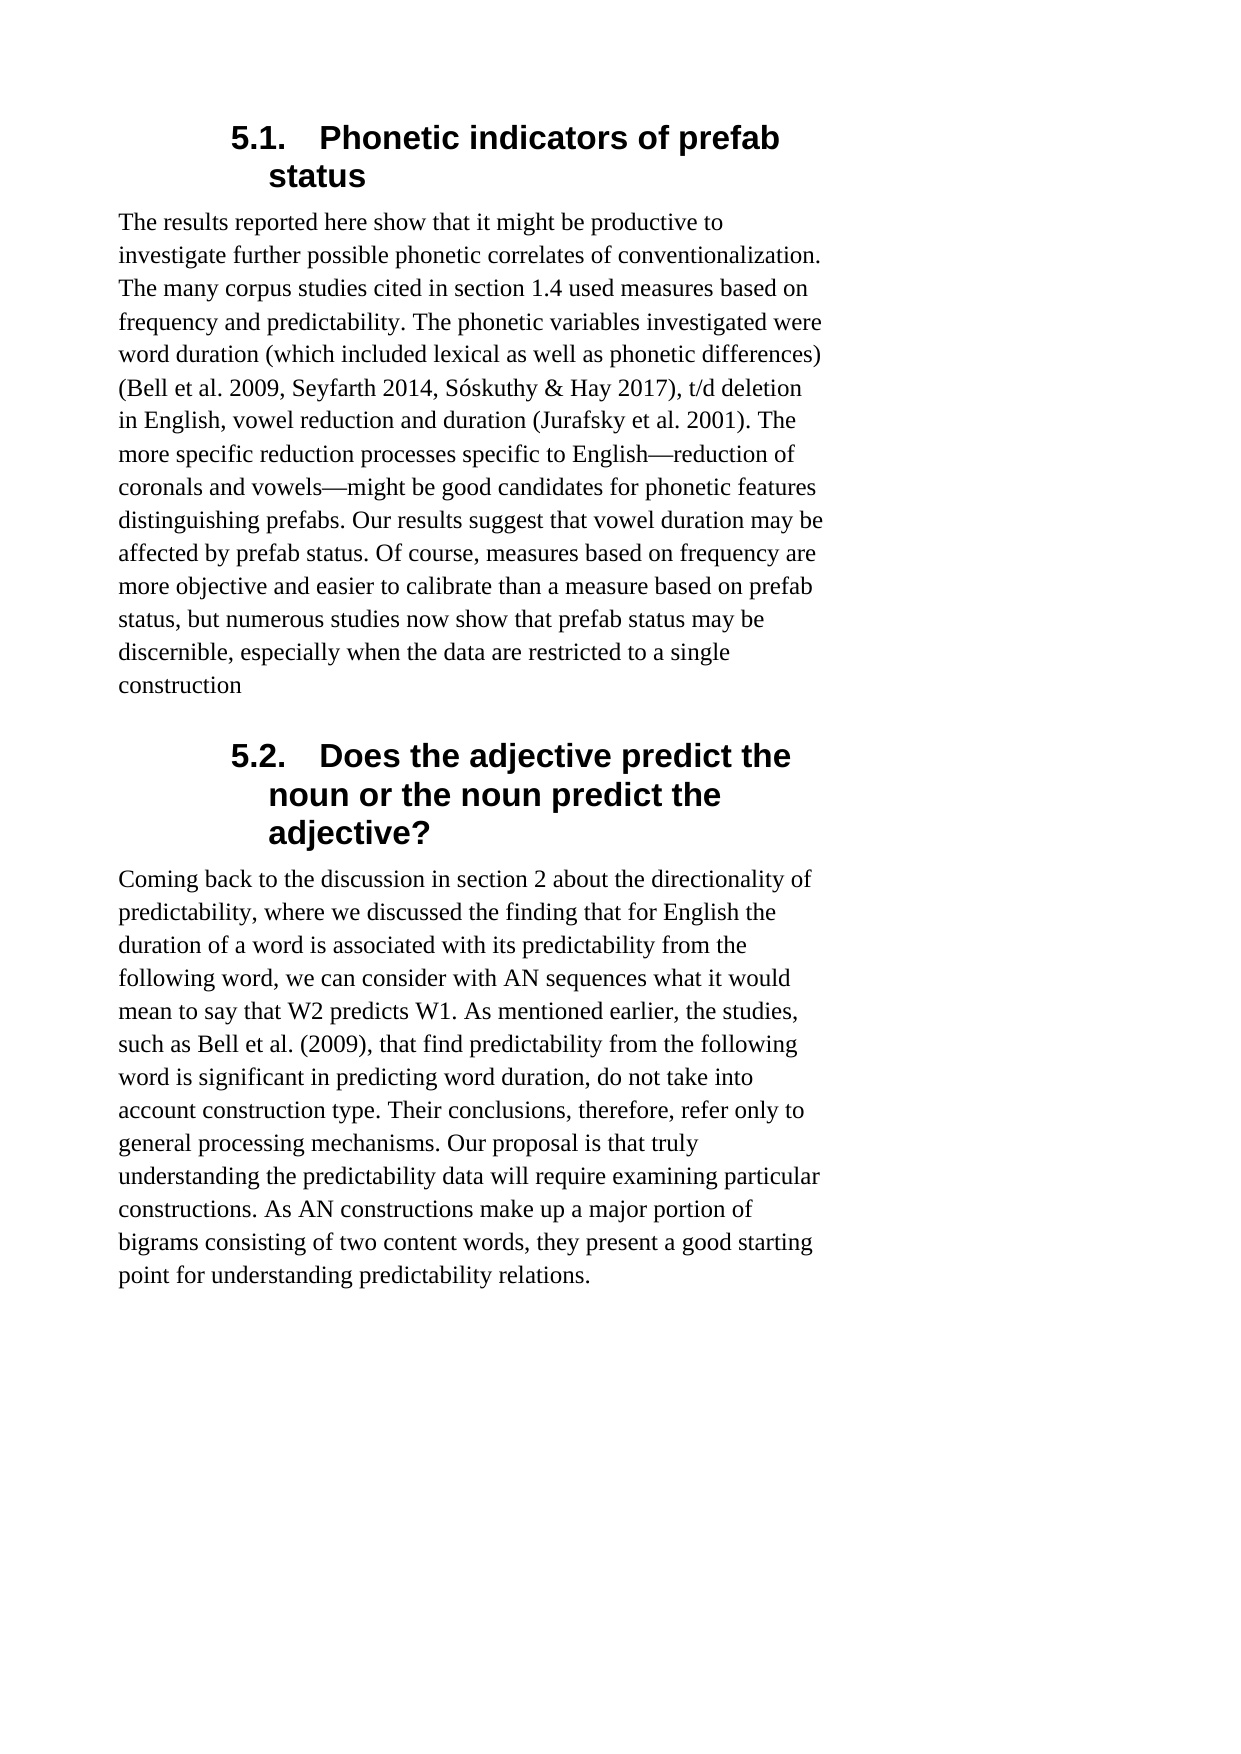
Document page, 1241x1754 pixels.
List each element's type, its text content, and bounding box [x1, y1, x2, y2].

text The results reported here show that it might be productive to investigate further possible phonetic correlates of conventionalization. The many corpus studies cited in section 1.4 used measures based on frequency and predictability. The phonetic variables investigated were word duration (which included lexical as well as phonetic differences) (Bell et al. 2009, Seyfarth 2014, Sóskuthy & Hay 2017), t/d deletion in English, vowel reduction and duration (Jurafsky et al. 2001). The more specific reduction processes specific to English—reduction of coronals and vowels—might be good candidates for phonetic features distinguishing prefabs. Our results suggest that vowel duration may be affected by prefab status. Of course, measures based on frequency are more objective and easier to calibrate than a measure based on prefab status, but numerous studies now show that prefab status may be discernible, especially when the data are restricted to a single construction [118, 207, 827, 698]
list Phonetic indicators of prefab status [231, 118, 827, 195]
list Does the adjective predict the noun or the noun predict the adjective? [231, 736, 827, 851]
text Coming back to the discussion in section 2 about the directionality of predictability, where we discussed the finding that for English the duration of a word is associated with its predictability from the following word, we can consider with AN sequences what it would mean to say that W2 predicts W1. As mentioned earlier, the studies, such as Bell et al. (2009), that find predictability from the following word is significant in predicting word duration, do not take into account construction type. Their conclusions, therefore, refer only to general processing mechanisms. Our proposal is that truly understanding the predictability data will require examining particular constructions. As AN constructions make up a major portion of bigrams consisting of two content words, they present a good starting point for understanding predictability relations. [118, 864, 827, 1289]
